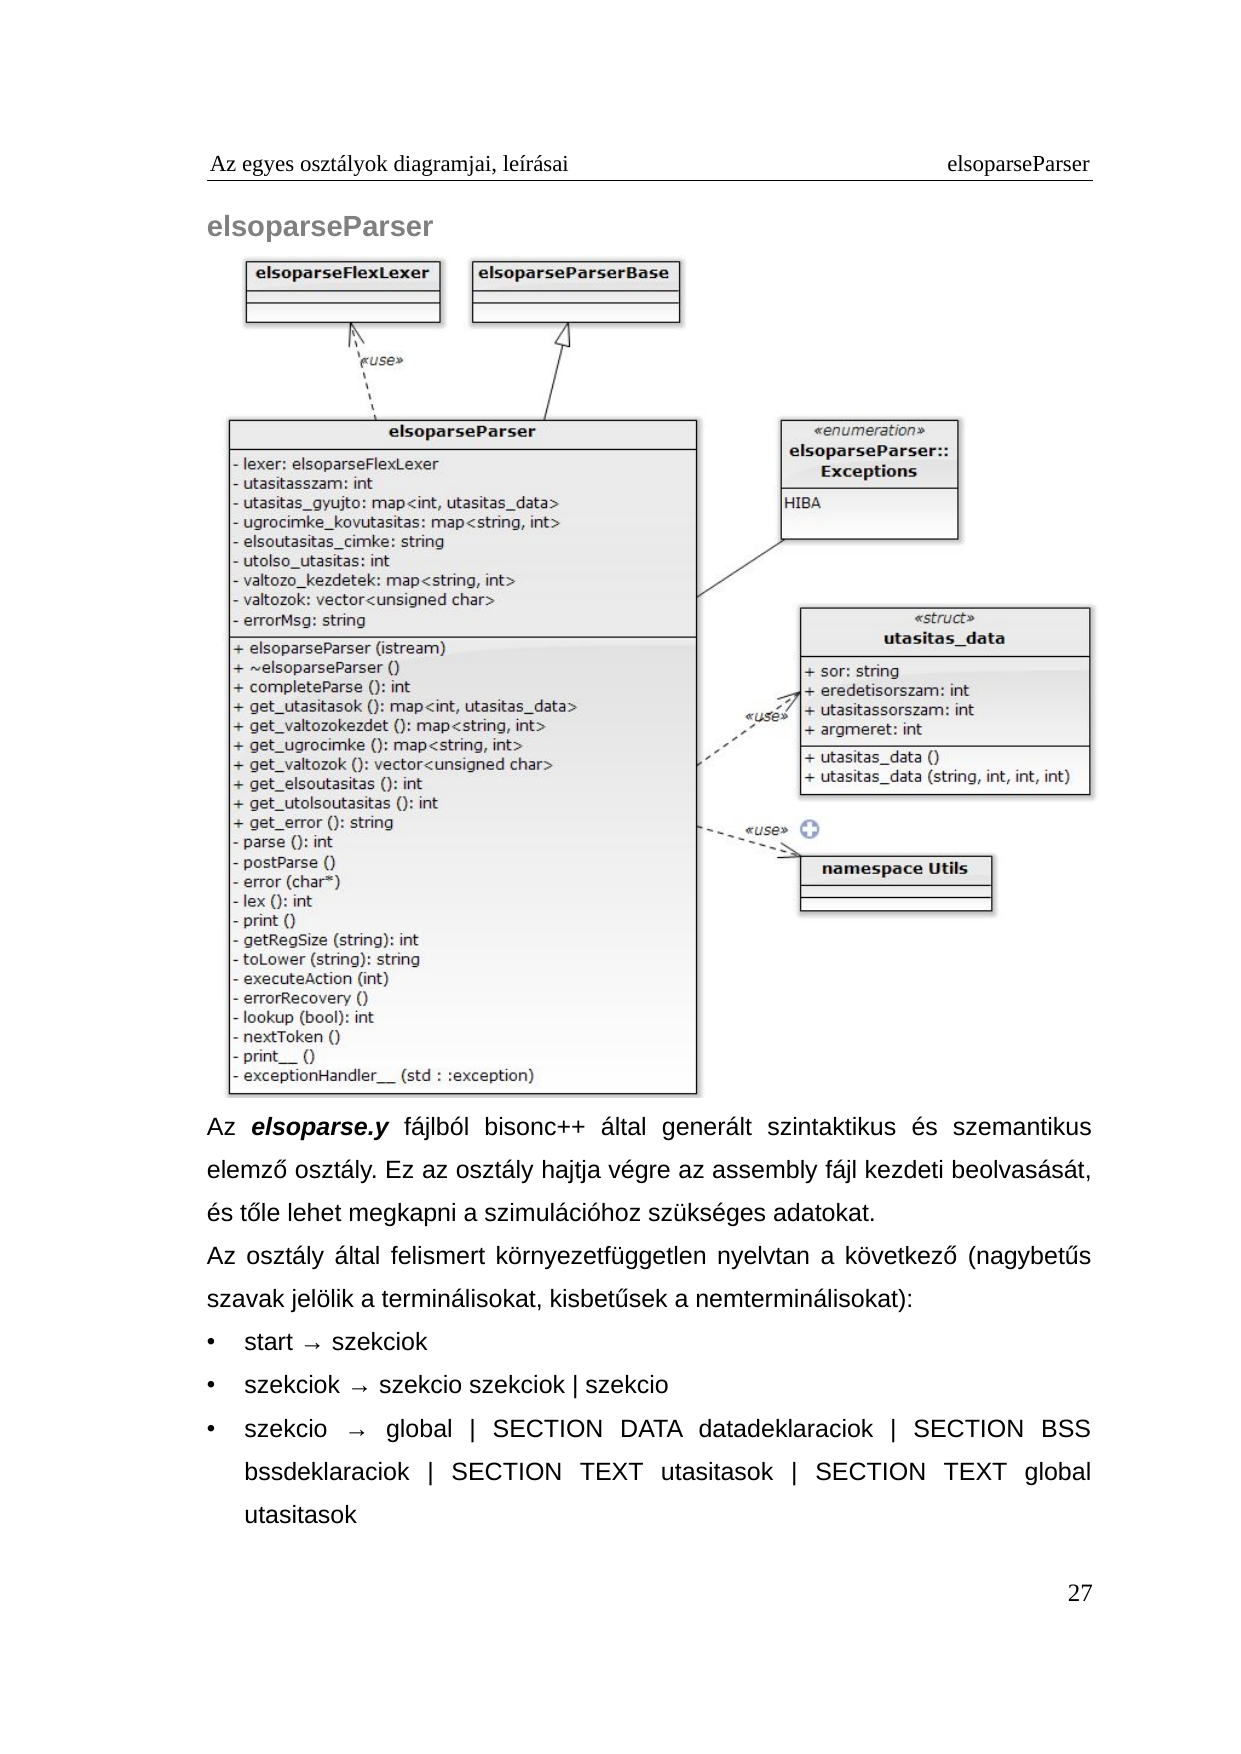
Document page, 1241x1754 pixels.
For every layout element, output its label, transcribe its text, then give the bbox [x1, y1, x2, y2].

text Az elsoparse.y fájlból bisonc++ által generált szintaktikus és szemantikus elemző osztály. Ez az osztály hajtja végre az assembly fájl kezdeti beolvasását, és tőle lehet megkapni a szimulációhoz szükséges adatokat. [207, 255, 1093, 1227]
list start → szekciok [207, 1327, 1093, 1356]
list szekciok → szekcio szekciok | szekcio [207, 1371, 1093, 1399]
picture [212, 255, 1099, 1098]
text Az osztály által felismert környezetfüggetlen nyelvtan a következő (nagybetűs szavak jelölik a terminálisokat, kisbetűsek a nemterminálisokat): [207, 1241, 1093, 1313]
subtitle elsoparseParser [207, 209, 1093, 243]
list szekcio → global | SECTION DATA datadeklaraciok | SECTION BSS bssdeklaraciok | SECTION TEXT utasitasok | SECTION TEXT global utasitasok [207, 1414, 1093, 1529]
